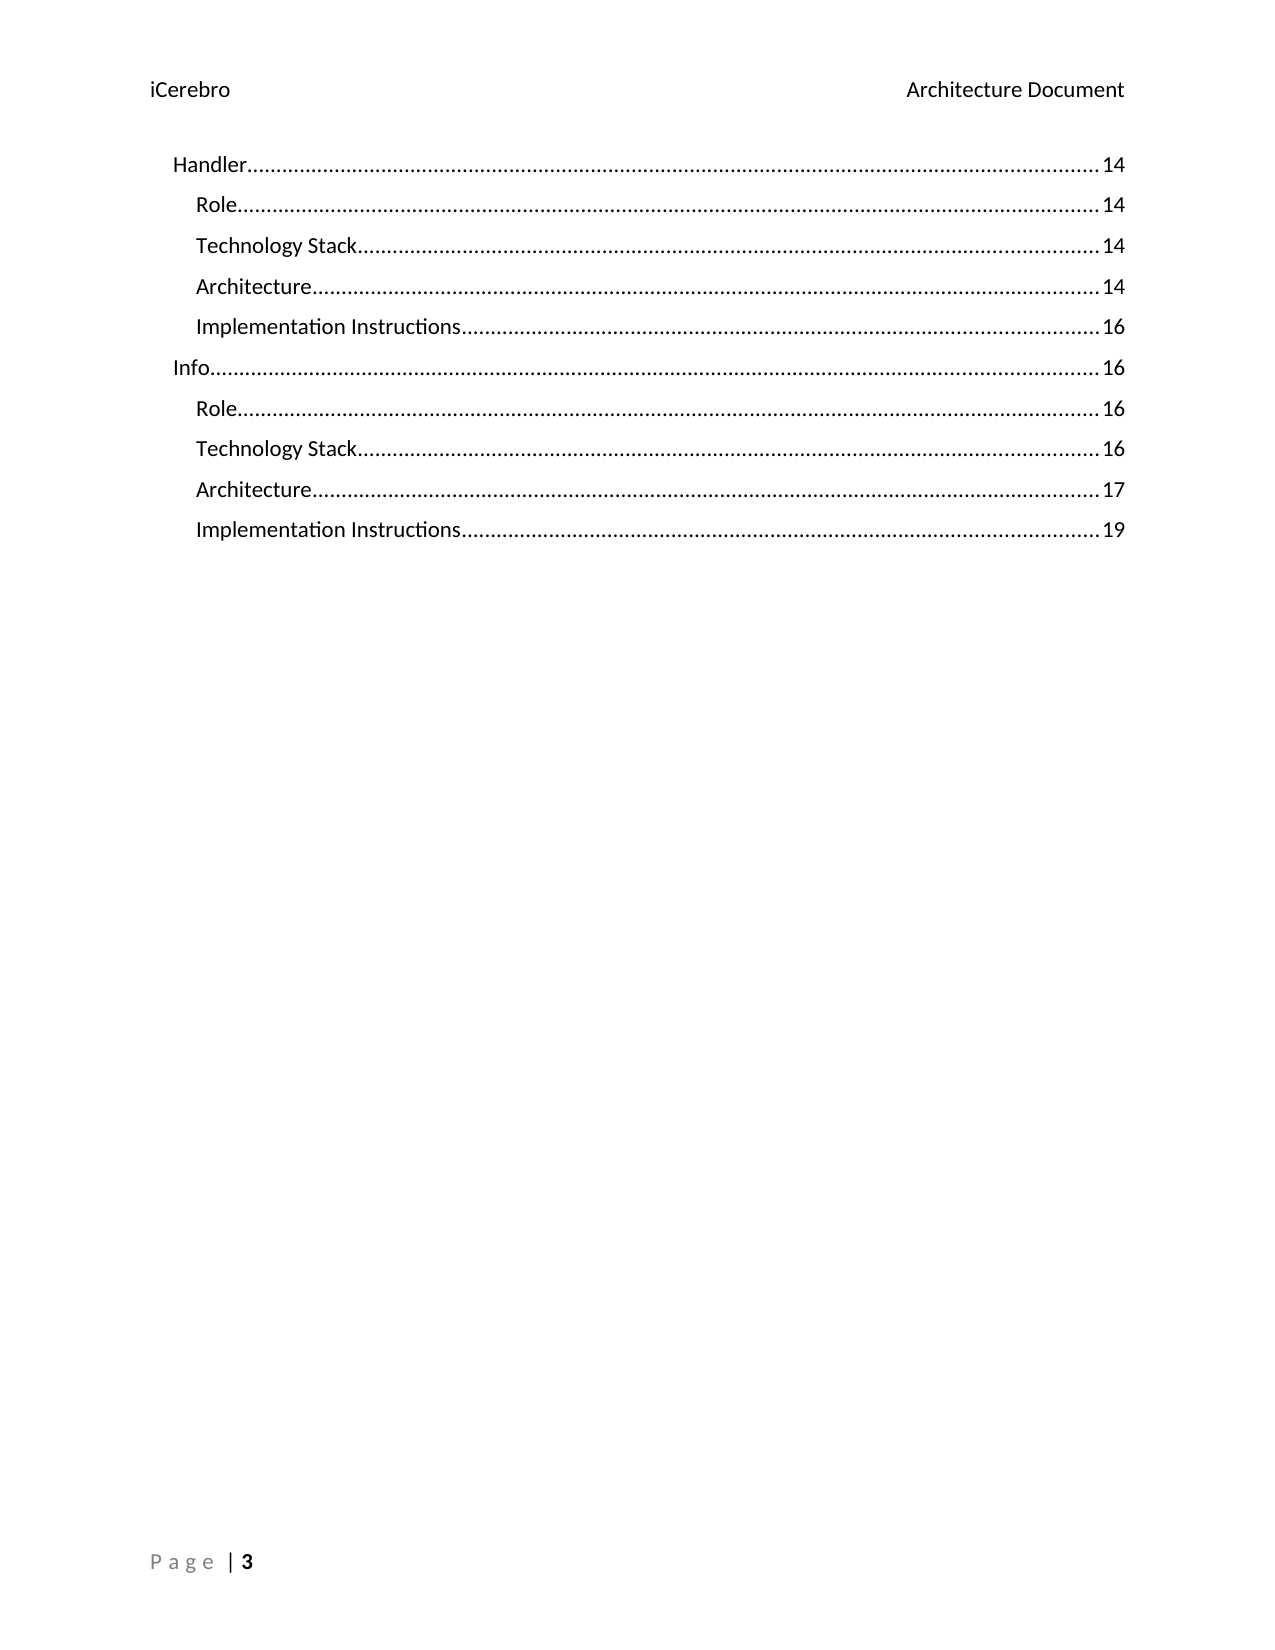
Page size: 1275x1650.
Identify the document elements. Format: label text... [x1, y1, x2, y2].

text Role 14 [196, 191, 1125, 219]
text Implementation Instructions 19 [196, 516, 1125, 544]
text Architecture 17 [196, 475, 1125, 503]
text Technology Stack 16 [196, 434, 1125, 462]
text Implementation Instructions 16 [196, 312, 1125, 341]
text Architecture 14 [196, 272, 1125, 300]
text Handler 14 [173, 150, 1125, 178]
text Info 16 [173, 353, 1125, 381]
text Technology Stack 14 [196, 231, 1125, 259]
text Role 16 [196, 394, 1125, 422]
